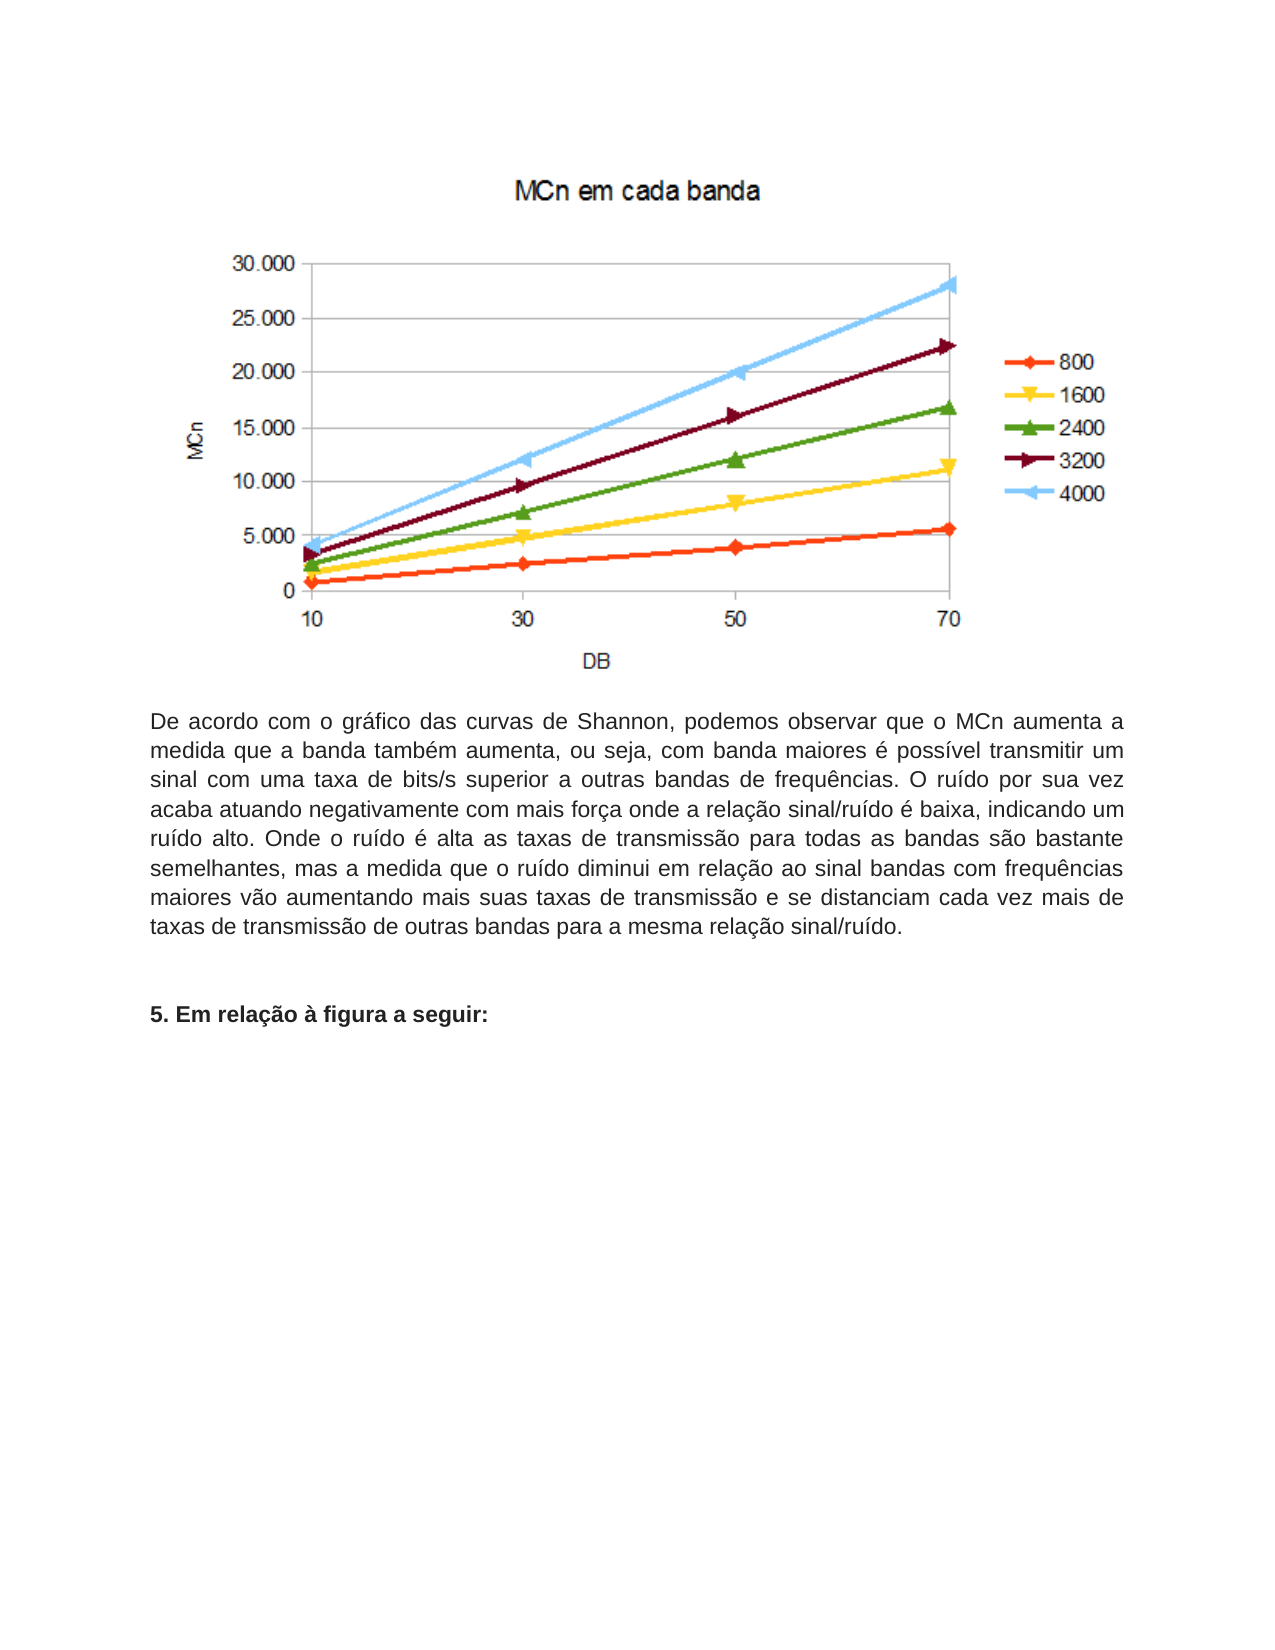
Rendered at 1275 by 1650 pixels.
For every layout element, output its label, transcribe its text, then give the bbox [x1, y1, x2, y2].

picture [150, 150, 1125, 705]
text 5. Em relação à figura a seguir: [150, 1002, 1125, 1028]
text De acordo com o gráfico das curvas de Shannon, podemos observar que o MCn aumenta a medida que a banda também aumenta, ou seja, com banda maiores é possível transmitir um sinal com uma taxa de bits/s superior a outras bandas de frequências. O ruído por sua vez acaba atuando negativamente com mais força onde a relação sinal/ruído é baixa, indicando um ruído alto. Onde o ruído é alta as taxas de transmissão para todas as bandas são bastante semelhantes, mas a medida que o ruído diminui em relação ao sinal bandas com frequências maiores vão aumentando mais suas taxas de transmissão e se distanciam cada vez mais de taxas de transmissão de outras bandas para a mesma relação sinal/ruído. [150, 708, 1125, 940]
